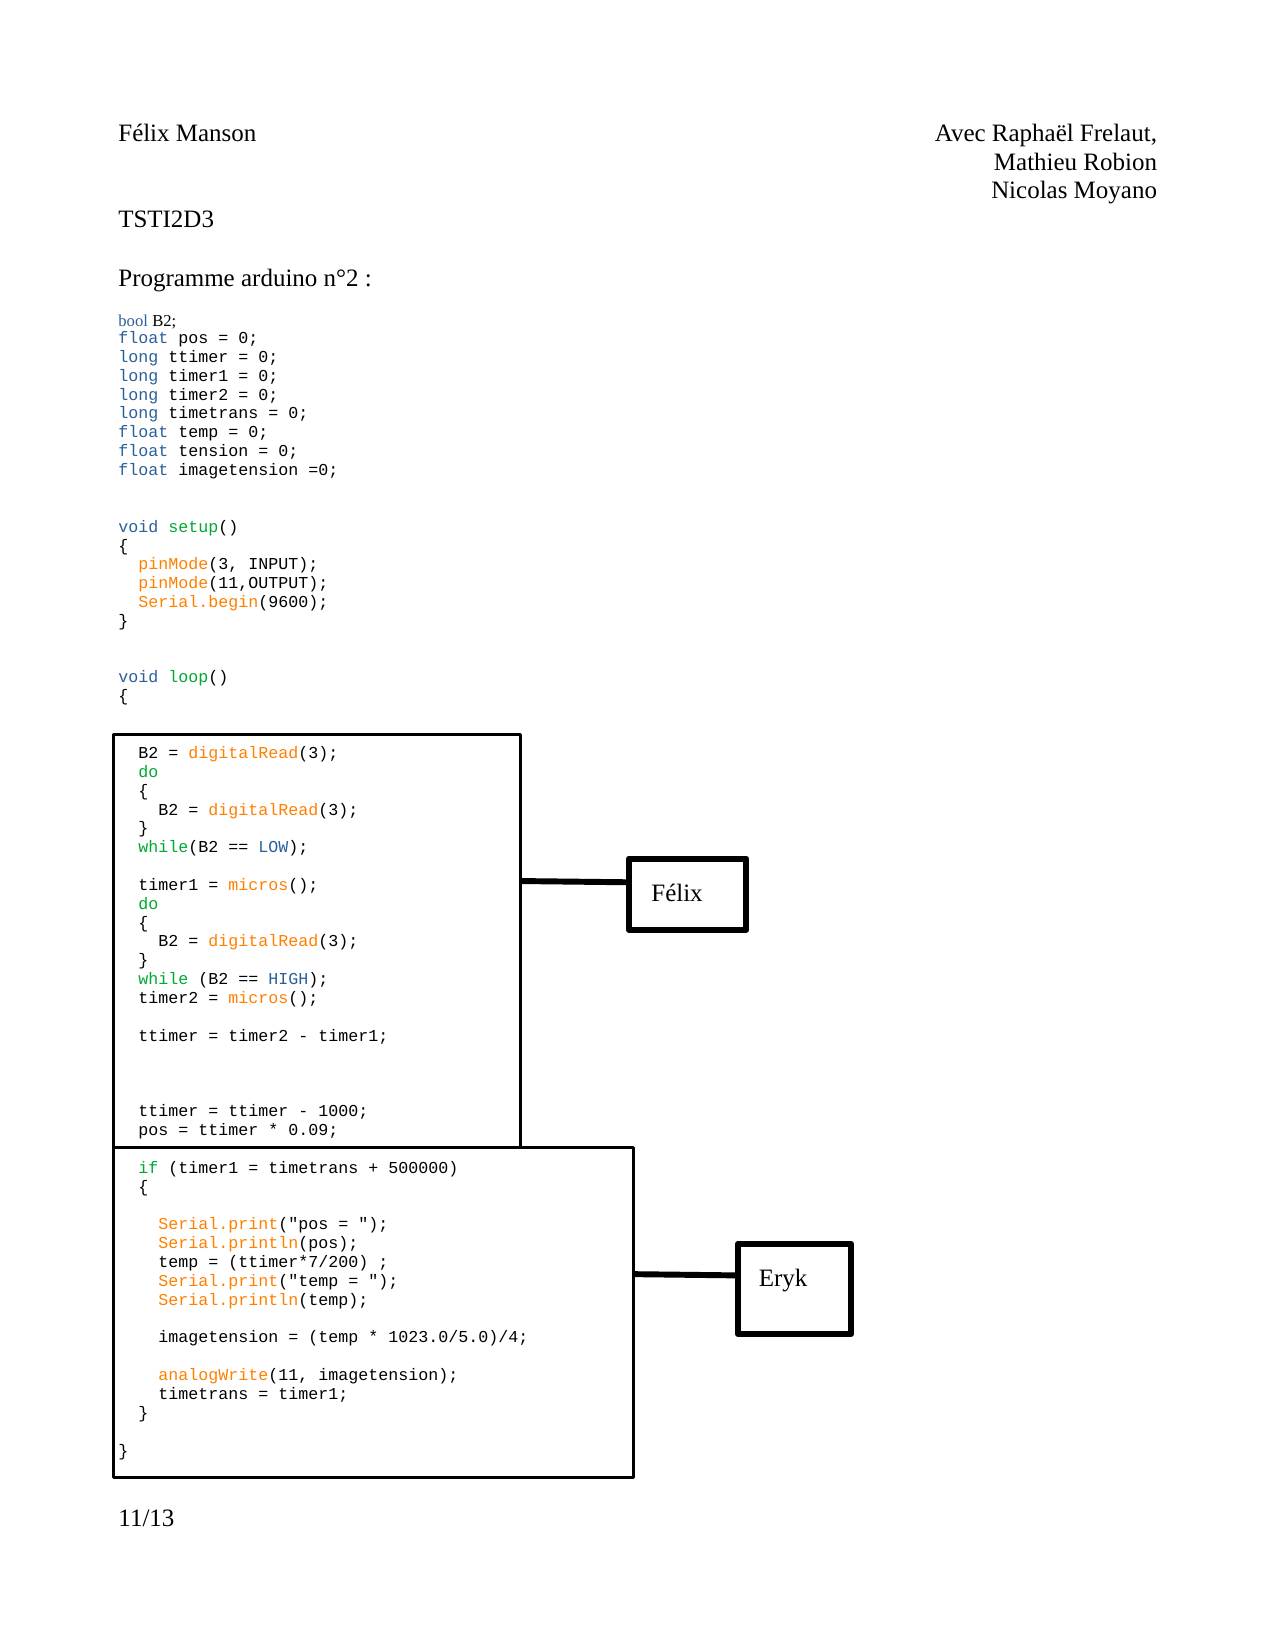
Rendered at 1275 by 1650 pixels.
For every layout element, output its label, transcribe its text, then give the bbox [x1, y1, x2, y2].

text analogWrite(11, imagetension); [118, 1367, 632, 1386]
text [522, 1103, 1157, 1122]
text while(B2 == LOW); [118, 839, 519, 858]
text long timer2 = 0; [118, 386, 1157, 405]
text if (timer1 = timetrans + 500000) [118, 1159, 632, 1178]
text [522, 1027, 1157, 1046]
text temp = (ttimer*7/200) ; [118, 1253, 632, 1272]
text [522, 933, 1157, 952]
text Serial.print("temp = "); [118, 1272, 632, 1291]
text { [118, 688, 1157, 707]
text [635, 1329, 1157, 1348]
text Serial.print("temp = "); [741, 1272, 848, 1291]
text B2 = digitalRead(3); [118, 933, 519, 952]
text Programme arduino n°2 : [118, 263, 1157, 291]
text long timer1 = 0; [118, 367, 1157, 386]
text { [118, 782, 519, 801]
text B2 = digitalRead(3); [118, 744, 519, 763]
text [635, 1253, 735, 1272]
text [749, 914, 1157, 933]
text Serial.print("temp = "); [635, 1278, 735, 1291]
text [632, 895, 743, 914]
text float temp = 0; [118, 424, 1157, 443]
text [741, 1291, 848, 1310]
text Serial.print("pos = "); [118, 1216, 632, 1235]
text } [118, 612, 1157, 631]
text [522, 952, 1157, 971]
text [632, 914, 743, 927]
text [522, 744, 1157, 763]
text ttimer = timer2 - timer1; [118, 1027, 519, 1046]
text while (B2 == HIGH); [118, 971, 519, 989]
text [854, 1253, 1157, 1272]
text [522, 782, 1157, 801]
text void loop() [118, 669, 1157, 688]
text timetrans = timer1; [118, 1386, 632, 1404]
text [635, 1386, 1157, 1404]
text [522, 801, 1157, 820]
text [522, 895, 626, 914]
text [635, 1216, 1157, 1235]
text do [118, 763, 519, 782]
text [522, 839, 1157, 858]
text timer1 = micros(); [749, 876, 1157, 895]
text [635, 1367, 1157, 1386]
text timer1 = micros(); [632, 876, 743, 895]
text pinMode(11,OUTPUT); [118, 575, 1157, 594]
text pos = ttimer * 0.09; [118, 1122, 519, 1140]
text [522, 971, 1157, 989]
text timer2 = micros(); [118, 989, 519, 1008]
text B2 = digitalRead(3); [118, 801, 519, 820]
text float pos = 0; [118, 330, 1157, 348]
text } [118, 1442, 632, 1461]
text } [118, 820, 519, 839]
text imagetension = (temp * 1023.0/5.0)/4; [118, 1329, 632, 1348]
text } [118, 952, 519, 971]
text { [118, 914, 519, 933]
text [749, 895, 1157, 914]
text [522, 820, 1157, 839]
text timer1 = micros(); [522, 885, 626, 895]
text ttimer = ttimer - 1000; [118, 1103, 519, 1122]
text float imagetension =0; [118, 462, 1157, 481]
text Serial.print("temp = "); [854, 1272, 1157, 1291]
text [635, 1235, 1157, 1253]
text [635, 1159, 1157, 1178]
text [635, 1178, 1157, 1197]
text [522, 1122, 1157, 1140]
text timer1 = micros(); [118, 876, 519, 895]
text { [118, 1178, 632, 1197]
text } [118, 1404, 632, 1423]
text [635, 1404, 1157, 1423]
text float tension = 0; [118, 443, 1157, 462]
text Serial.begin(9600); [118, 594, 1157, 612]
text pinMode(3, INPUT); [118, 556, 1157, 575]
text bool B2; [118, 311, 1157, 330]
text [522, 989, 1157, 1008]
text Serial.println(temp); [118, 1291, 632, 1310]
text [635, 1442, 1157, 1461]
text [635, 1291, 735, 1310]
text [522, 763, 1157, 782]
text do [118, 895, 519, 914]
text [522, 914, 626, 933]
text long ttimer = 0; [118, 348, 1157, 367]
text Serial.println(pos); [118, 1235, 632, 1253]
text void setup() [118, 518, 1157, 537]
text { [118, 537, 1157, 556]
text [741, 1253, 848, 1272]
text long timetrans = 0; [118, 405, 1157, 424]
text [854, 1291, 1157, 1310]
